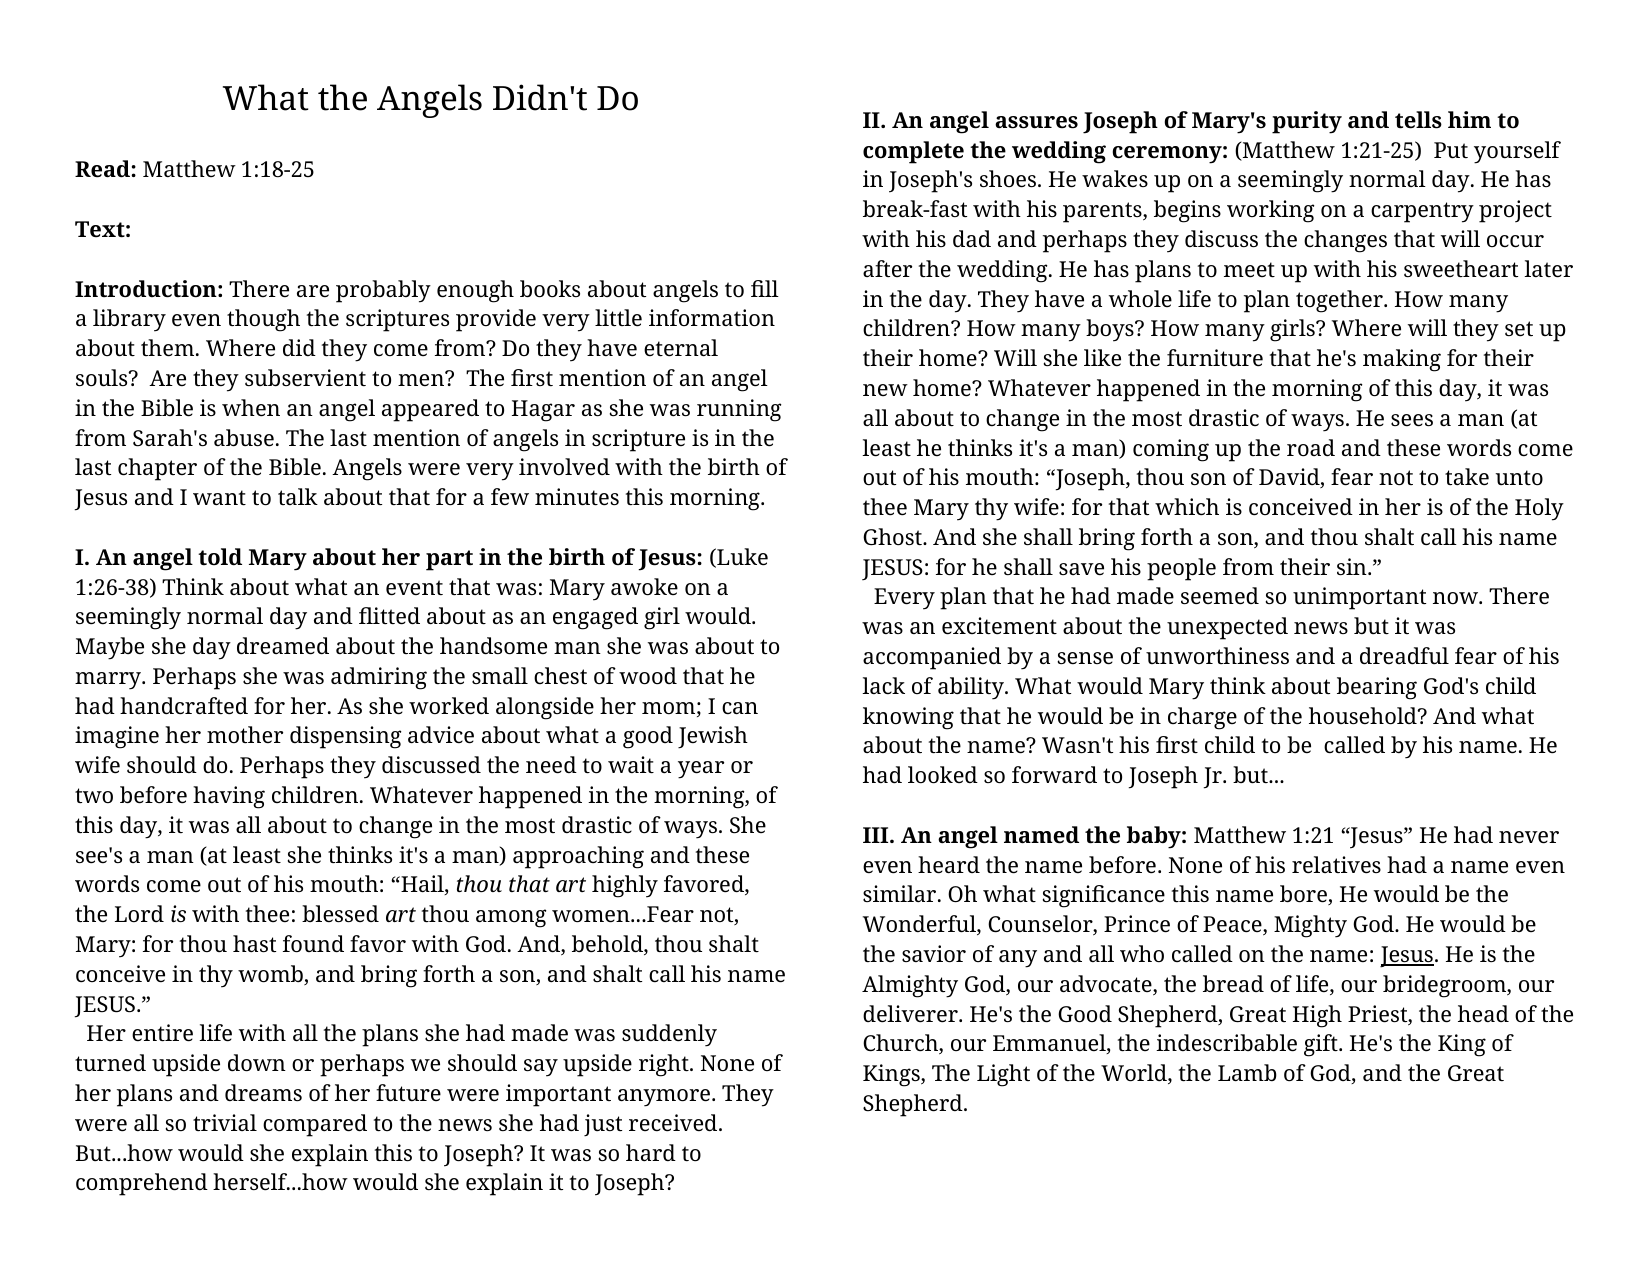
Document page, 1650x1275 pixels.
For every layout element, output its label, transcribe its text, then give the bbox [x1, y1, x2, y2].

subtitle II. An angel assures Joseph of Mary's purity and tells him to complete the wedding ceremony: (Matthew 1:21-25) Put yourself in Joseph's shoes. He wakes up on a seemingly normal day. He has break-fast with his parents, begins working on a carpentry project with his dad and perhaps they discuss the changes that will occur after the wedding. He has plans to meet up with his sweetheart later in the day. They have a whole life to plan together. How many children? How many boys? How many girls? Where will they set up their home? Will she like the furniture that he's making for their new home? Whatever happened in the morning of this day, it was all about to change in the most drastic of ways. He sees a man (at least he thinks it's a man) coming up the road and these words come out of his mouth: “Joseph, thou son of David, fear not to take unto thee Mary thy wife: for that which is conceived in her is of the Holy Ghost. And she shall bring forth a son, and thou shalt call his name JESUS: for he shall save his people from their sin.” [862, 105, 1575, 581]
text Read: Matthew 1:18-25 [75, 154, 787, 184]
subtitle Every plan that he had made seemed so unimportant now. There was an excitement about the unexpected news but it was accompanied by a sense of unworthiness and a dreadful fear of his lack of ability. What would Mary think about bearing God's child knowing that he would be in charge of the household? And what about the name? Wasn't his first child to be called by his name. He had looked so forward to Joseph Jr. but... [862, 581, 1575, 790]
text Text: [75, 214, 787, 244]
subtitle III. An angel named the baby: Matthew 1:21 “Jesus” He had never even heard the name before. None of his relatives had a name even similar. Oh what significance this name bore, He would be the Wonderful, Counselor, Prince of Peace, Mighty God. He would be the savior of any and all who called on the name: Jesus. He is the Almighty God, our advocate, the bread of life, our bridegroom, our deliverer. He's the Good Shepherd, Great High Priest, the head of the Church, our Emmanuel, the indescribable gift. He's the King of Kings, The Light of the World, the Lamb of God, and the Great Shepherd. [862, 820, 1575, 1118]
subtitle Her entire life with all the plans she had made was suddenly turned upside down or perhaps we should say upside right. None of her plans and dreams of her future were important anymore. They were all so trivial compared to the news she had just received. But...how would she explain this to Joseph? It was so hard to comprehend herself...how would she explain it to Joseph? [75, 1018, 787, 1197]
subtitle Introduction: There are probably enough books about angels to fill a library even though the scriptures provide very little information about them. Where did they come from? Do they have eternal souls? Are they subservient to men? The first mention of an angel in the Bible is when an angel appeared to Hagar as she was running from Sarah's abuse. The last mention of angels in scripture is in the last chapter of the Bible. Angels were very involved with the birth of Jesus and I want to talk about that for a few minutes this morning. [75, 274, 787, 512]
text What the Angels Didn't Do [75, 75, 787, 120]
subtitle I. An angel told Mary about her part in the birth of Jesus: (Luke 1:26-38) Think about what an event that was: Mary awoke on a seemingly normal day and flitted about as an engaged girl would. Maybe she day dreamed about the handsome man she was about to marry. Perhaps she was admiring the small chest of wood that he had handcrafted for her. As she worked alongside her mom; I can imagine her mother dispensing advice about what a good Jewish wife should do. Perhaps they discussed the need to wait a year or two before having children. Whatever happened in the morning, of this day, it was all about to change in the most drastic of ways. She see's a man (at least she thinks it's a man) approaching and these words come out of his mouth: “Hail, thou that art highly favored, the Lord is with thee: blessed art thou among women...Fear not, Mary: for thou hast found favor with God. And, behold, thou shalt conceive in thy womb, and bring forth a son, and shalt call his name JESUS.” [75, 542, 787, 1018]
